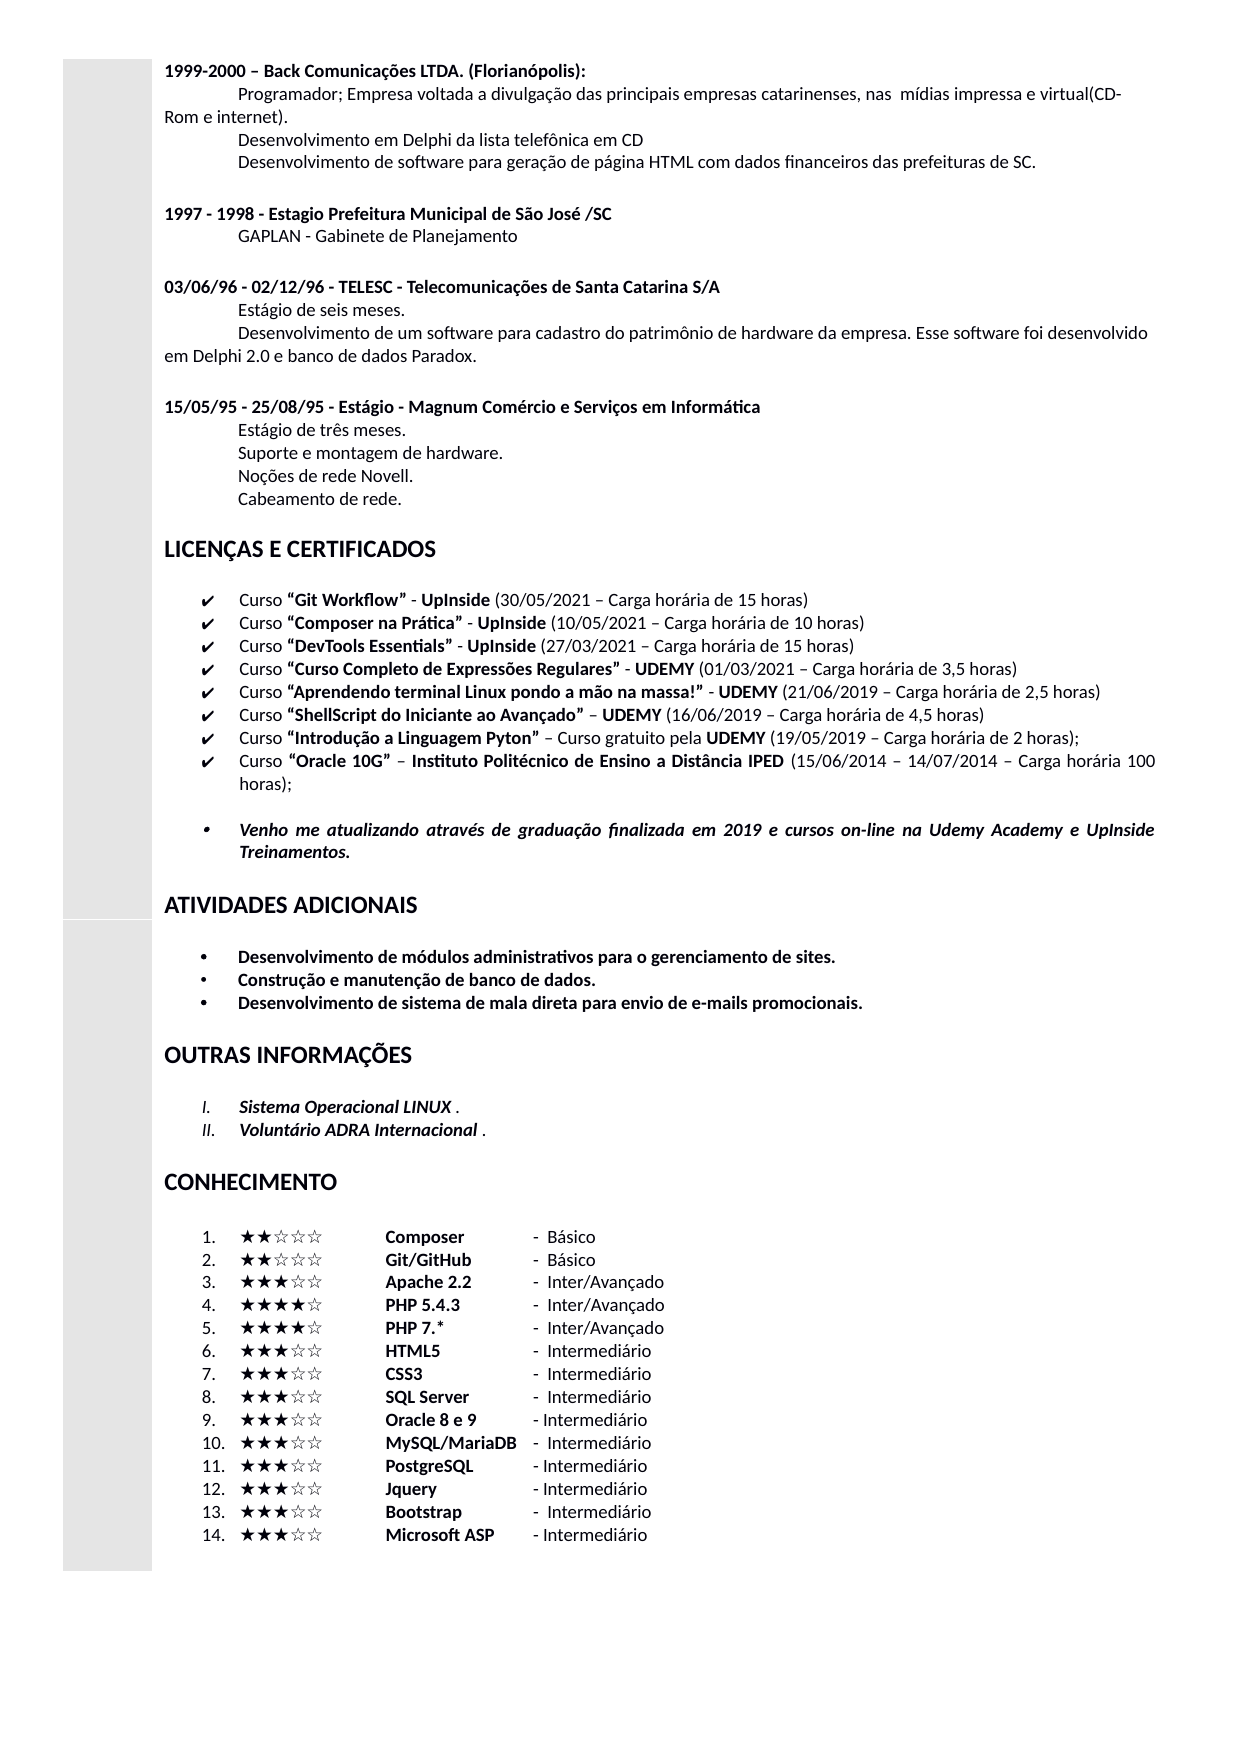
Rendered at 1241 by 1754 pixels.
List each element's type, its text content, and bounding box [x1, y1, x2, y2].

table_cell LICENÇAS E CERTIFICADOS [152, 533, 1167, 563]
table_cell [63, 889, 152, 919]
table_cell Desenvolvimento de módulos administrativos para o gerenciamento de sites. Construção e manutenção de banco de dados. Desenvolvimento de sistema de mala direta para envio de e-mails promocionais. [152, 920, 1167, 1039]
table_cell [63, 533, 152, 563]
table_cell [63, 563, 152, 889]
table_cell [63, 1197, 152, 1571]
table_cell [63, 59, 152, 533]
table_cell ATIVIDADES ADICIONAIS [152, 889, 1167, 919]
table_cell 1999-2000 – Back Comunicações LTDA. (Florianópolis): Programador; Empresa voltada a divulgação das principais empresas catarinenses, nas mídias impressa e virtual(CD-Rom e internet). Desenvolvimento em Delphi da lista telefônica em CD Desenvolvimento de software para geração de página HTML com dados financeiros das prefeituras de SC. 1997 - 1998 - Estagio Prefeitura Municipal de São José /SC GAPLAN - Gabinete de Planejamento 03/06/96 - 02/12/96 - TELESC - Telecomunicações de Santa Catarina S/A Estágio de seis meses. Desenvolvimento de um software para cadastro do patrimônio de hardware da empresa. Esse software foi desenvolvido em Delphi 2.0 e banco de dados Paradox. 15/05/95 - 25/08/95 - Estágio - Magnum Comércio e Serviços em Informática Estágio de três meses. Suporte e montagem de hardware. Noções de rede Novell. Cabeamento de rede. [152, 59, 1167, 533]
table_cell [63, 920, 152, 1039]
table_cell CONHECIMENTO [152, 1166, 1167, 1197]
table_cell [63, 1166, 152, 1197]
table_cell Curso “Git Workflow” - UpInside (30/05/2021 – Carga horária de 15 horas) Curso “Composer na Prática” - UpInside (10/05/2021 – Carga horária de 10 horas) Curso “DevTools Essentials” - UpInside (27/03/2021 – Carga horária de 15 horas) Curso “Curso Completo de Expressões Regulares” - UDEMY (01/03/2021 – Carga horária de 3,5 horas) Curso “Aprendendo terminal Linux pondo a mão na massa!” - UDEMY (21/06/2019 – Carga horária de 2,5 horas) Curso “ShellScript do Iniciante ao Avançado” – UDEMY (16/06/2019 – Carga horária de 4,5 horas) Curso “Introdução a Linguagem Pyton” – Curso gratuito pela UDEMY (19/05/2019 – Carga horária de 2 horas); Curso “Oracle 10G” – Instituto Politécnico de Ensino a Distância IPED (15/06/2014 – 14/07/2014 – Carga horária 100 horas); Venho me atualizando através de graduação finalizada em 2019 e cursos on-line na Udemy Academy e UpInside Treinamentos. [152, 563, 1167, 889]
table_cell Sistema Operacional LINUX . Voluntário ADRA Internacional . [152, 1070, 1167, 1166]
table_cell [63, 1070, 152, 1166]
table_cell [63, 1039, 152, 1070]
table_cell OUTRAS INFORMAÇÕES [152, 1039, 1167, 1070]
table_cell ★★☆☆☆ Composer - Básico ★★☆☆☆ Git/GitHub - Básico ★★★☆☆ Apache 2.2 - Inter/Avançado ★★★★☆ PHP 5.4.3 - Inter/Avançado ★★★★☆ PHP 7.* - Inter/Avançado ★★★☆☆ HTML5 - Intermediário ★★★☆☆ CSS3 - Intermediário ★★★☆☆ SQL Server - Intermediário ★★★☆☆ Oracle 8 e 9 - Intermediário ★★★☆☆ MySQL/MariaDB - Intermediário ★★★☆☆ PostgreSQL - Intermediário ★★★☆☆ Jquery - Intermediário ★★★☆☆ Bootstrap - Intermediário ★★★☆☆ Microsoft ASP - Intermediário [152, 1197, 1167, 1571]
